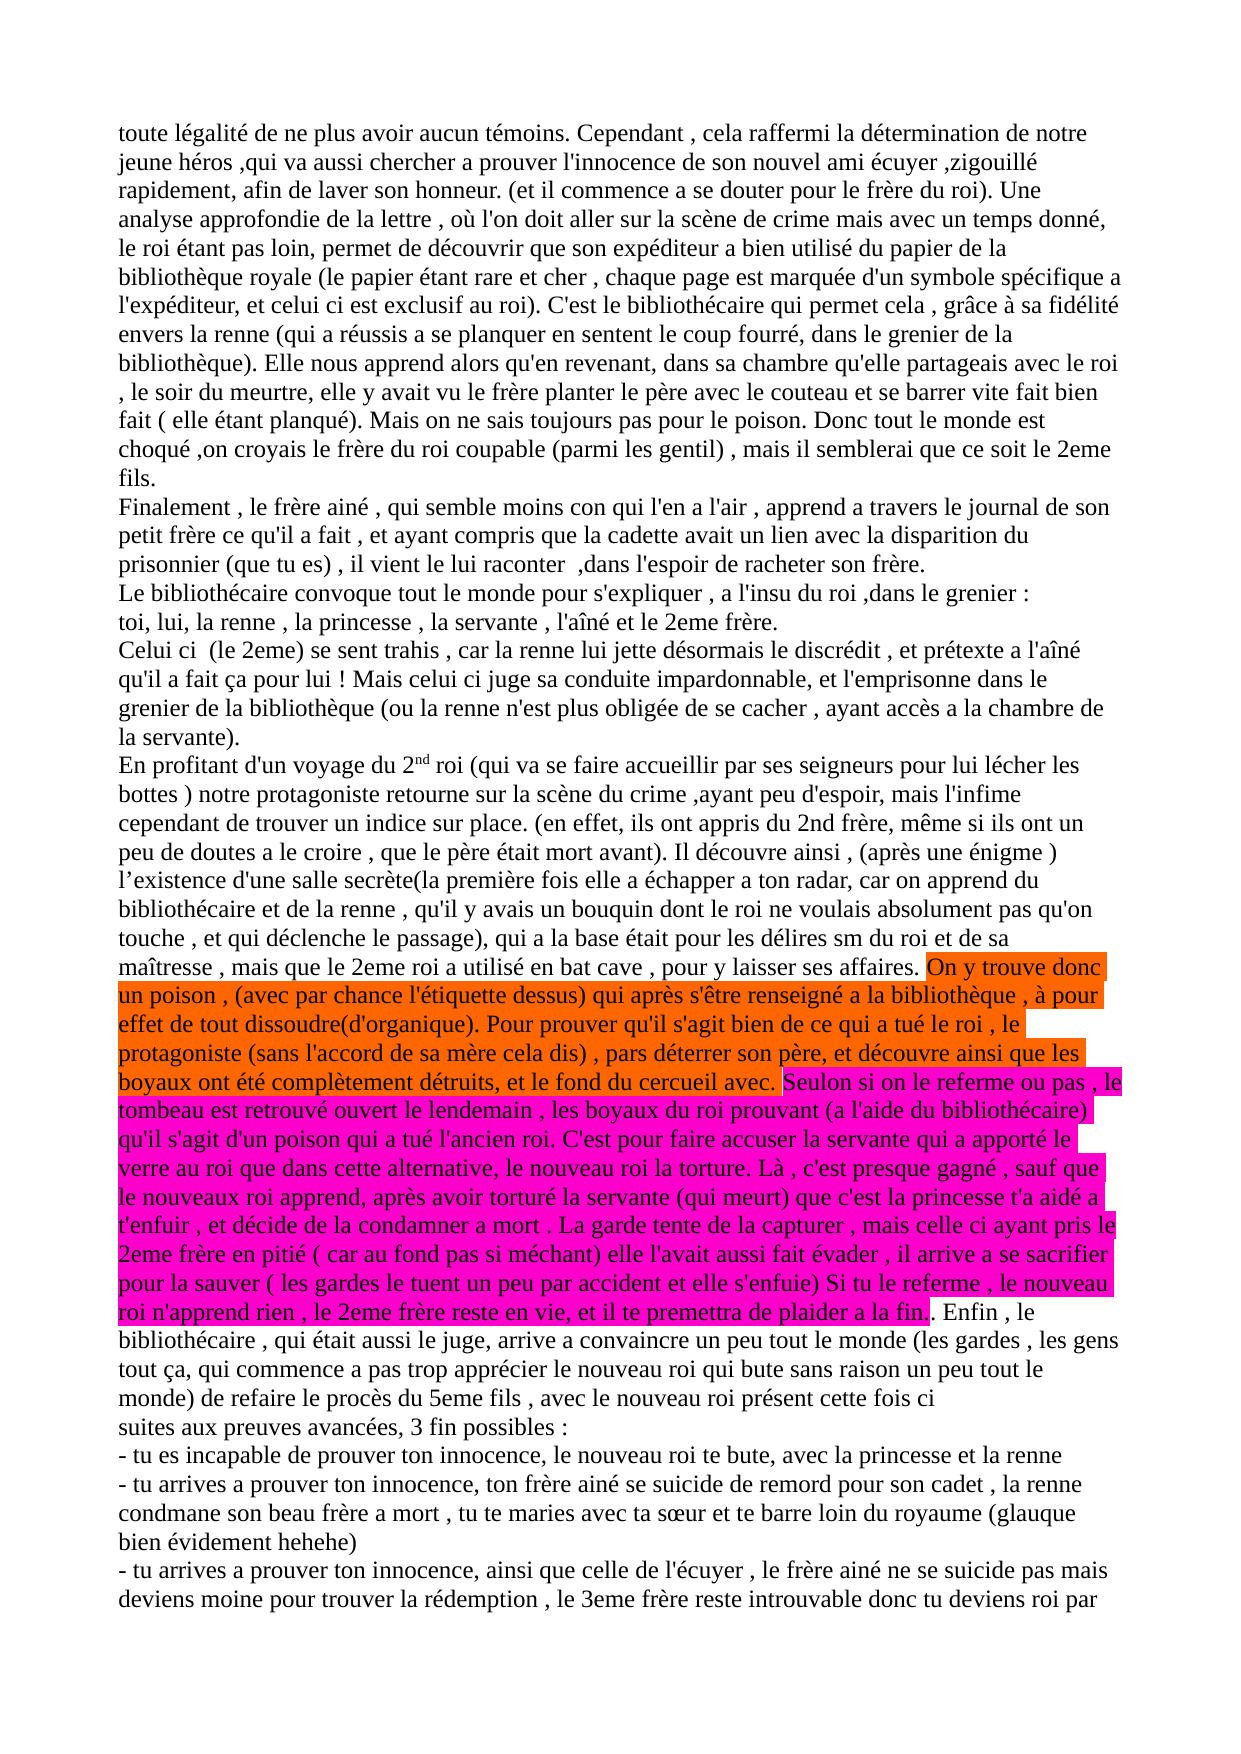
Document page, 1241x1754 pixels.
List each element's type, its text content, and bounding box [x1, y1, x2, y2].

text toute légalité de ne plus avoir aucun témoins. Cependant , cela raffermi la détermination de notre jeune héros ,qui va aussi chercher a prouver l'innocence de son nouvel ami écuyer ,zigouillé rapidement, afin de laver son honneur. (et il commence a se douter pour le frère du roi). Une analyse approfondie de la lettre , où l'on doit aller sur la scène de crime mais avec un temps donné, le roi étant pas loin, permet de découvrir que son expéditeur a bien utilisé du papier de la bibliothèque royale (le papier étant rare et cher , chaque page est marquée d'un symbole spécifique a l'expéditeur, et celui ci est exclusif au roi). C'est le bibliothécaire qui permet cela , grâce à sa fidélité envers la renne (qui a réussis a se planquer en sentent le coup fourré, dans le grenier de la bibliothèque). Elle nous apprend alors qu'en revenant, dans sa chambre qu'elle partageais avec le roi , le soir du meurtre, elle y avait vu le frère planter le père avec le couteau et se barrer vite fait bien fait ( elle étant planqué). Mais on ne sais toujours pas pour le poison. Donc tout le monde est choqué ,on croyais le frère du roi coupable (parmi les gentil) , mais il semblerai que ce soit le 2eme fils. Finalement , le frère ainé , qui semble moins con qui l'en a l'air , apprend a travers le journal de son petit frère ce qu'il a fait , et ayant compris que la cadette avait un lien avec la disparition du prisonnier (que tu es) , il vient le lui raconter ,dans l'espoir de racheter son frère. Le bibliothécaire convoque tout le monde pour s'expliquer , a l'insu du roi ,dans le grenier : toi, lui, la renne , la princesse , la servante , l'aîné et le 2eme frère. Celui ci (le 2eme) se sent trahis , car la renne lui jette désormais le discrédit , et prétexte a l'aîné qu'il a fait ça pour lui ! Mais celui ci juge sa conduite impardonnable, et l'emprisonne dans le grenier de la bibliothèque (ou la renne n'est plus obligée de se cacher , ayant accès a la chambre de la servante). En profitant d'un voyage du 2nd roi (qui va se faire accueillir par ses seigneurs pour lui lécher les bottes ) notre protagoniste retourne sur la scène du crime ,ayant peu d'espoir, mais l'infime cependant de trouver un indice sur place. (en effet, ils ont appris du 2nd frère, même si ils ont un peu de doutes a le croire , que le père était mort avant). Il découvre ainsi , (après une énigme ) l’existence d'une salle secrète(la première fois elle a échapper a ton radar, car on apprend du bibliothécaire et de la renne , qu'il y avais un bouquin dont le roi ne voulais absolument pas qu'on touche , et qui déclenche le passage), qui a la base était pour les délires sm du roi et de sa maîtresse , mais que le 2eme roi a utilisé en bat cave , pour y laisser ses affaires. On y trouve donc un poison , (avec par chance l'étiquette dessus) qui après s'être renseigné a la bibliothèque , à pour effet de tout dissoudre(d'organique). Pour prouver qu'il s'agit bien de ce qui a tué le roi , le protagoniste (sans l'accord de sa mère cela dis) , pars déterrer son père, et découvre ainsi que les boyaux ont été complètement détruits, et le fond du cercueil avec. Seulon si on le referme ou pas , le tombeau est retrouvé ouvert le lendemain , les boyaux du roi prouvant (a l'aide du bibliothécaire) qu'il s'agit d'un poison qui a tué l'ancien roi. C'est pour faire accuser la servante qui a apporté le verre au roi que dans cette alternative, le nouveau roi la torture. Là , c'est presque gagné , sauf que le nouveaux roi apprend, après avoir torturé la servante (qui meurt) que c'est la princesse t'a aidé a t'enfuir , et décide de la condamner a mort . La garde tente de la capturer , mais celle ci ayant pris le 2eme frère en pitié ( car au fond pas si méchant) elle l'avait aussi fait évader , il arrive a se sacrifier pour la sauver ( les gardes le tuent un peu par accident et elle s'enfuie) Si tu le referme , le nouveau roi n'apprend rien , le 2eme frère reste en vie, et il te premettra de plaider a la fin.. Enfin , le bibliothécaire , qui était aussi le juge, arrive a convaincre un peu tout le monde (les gardes , les gens tout ça, qui commence a pas trop apprécier le nouveau roi qui bute sans raison un peu tout le monde) de refaire le procès du 5eme fils , avec le nouveau roi présent cette fois ci suites aux preuves avancées, 3 fin possibles : - tu es incapable de prouver ton innocence, le nouveau roi te bute, avec la princesse et la renne - tu arrives a prouver ton innocence, ton frère ainé se suicide de remord pour son cadet , la renne condmane son beau frère a mort , tu te maries avec ta sœur et te barre loin du royaume (glauque bien évidement hehehe) - tu arrives a prouver ton innocence, ainsi que celle de l'écuyer , le frère ainé ne se suicide pas mais deviens moine pour trouver la rédemption , le 3eme frère reste introuvable donc tu deviens roi par [118, 118, 1122, 1613]
